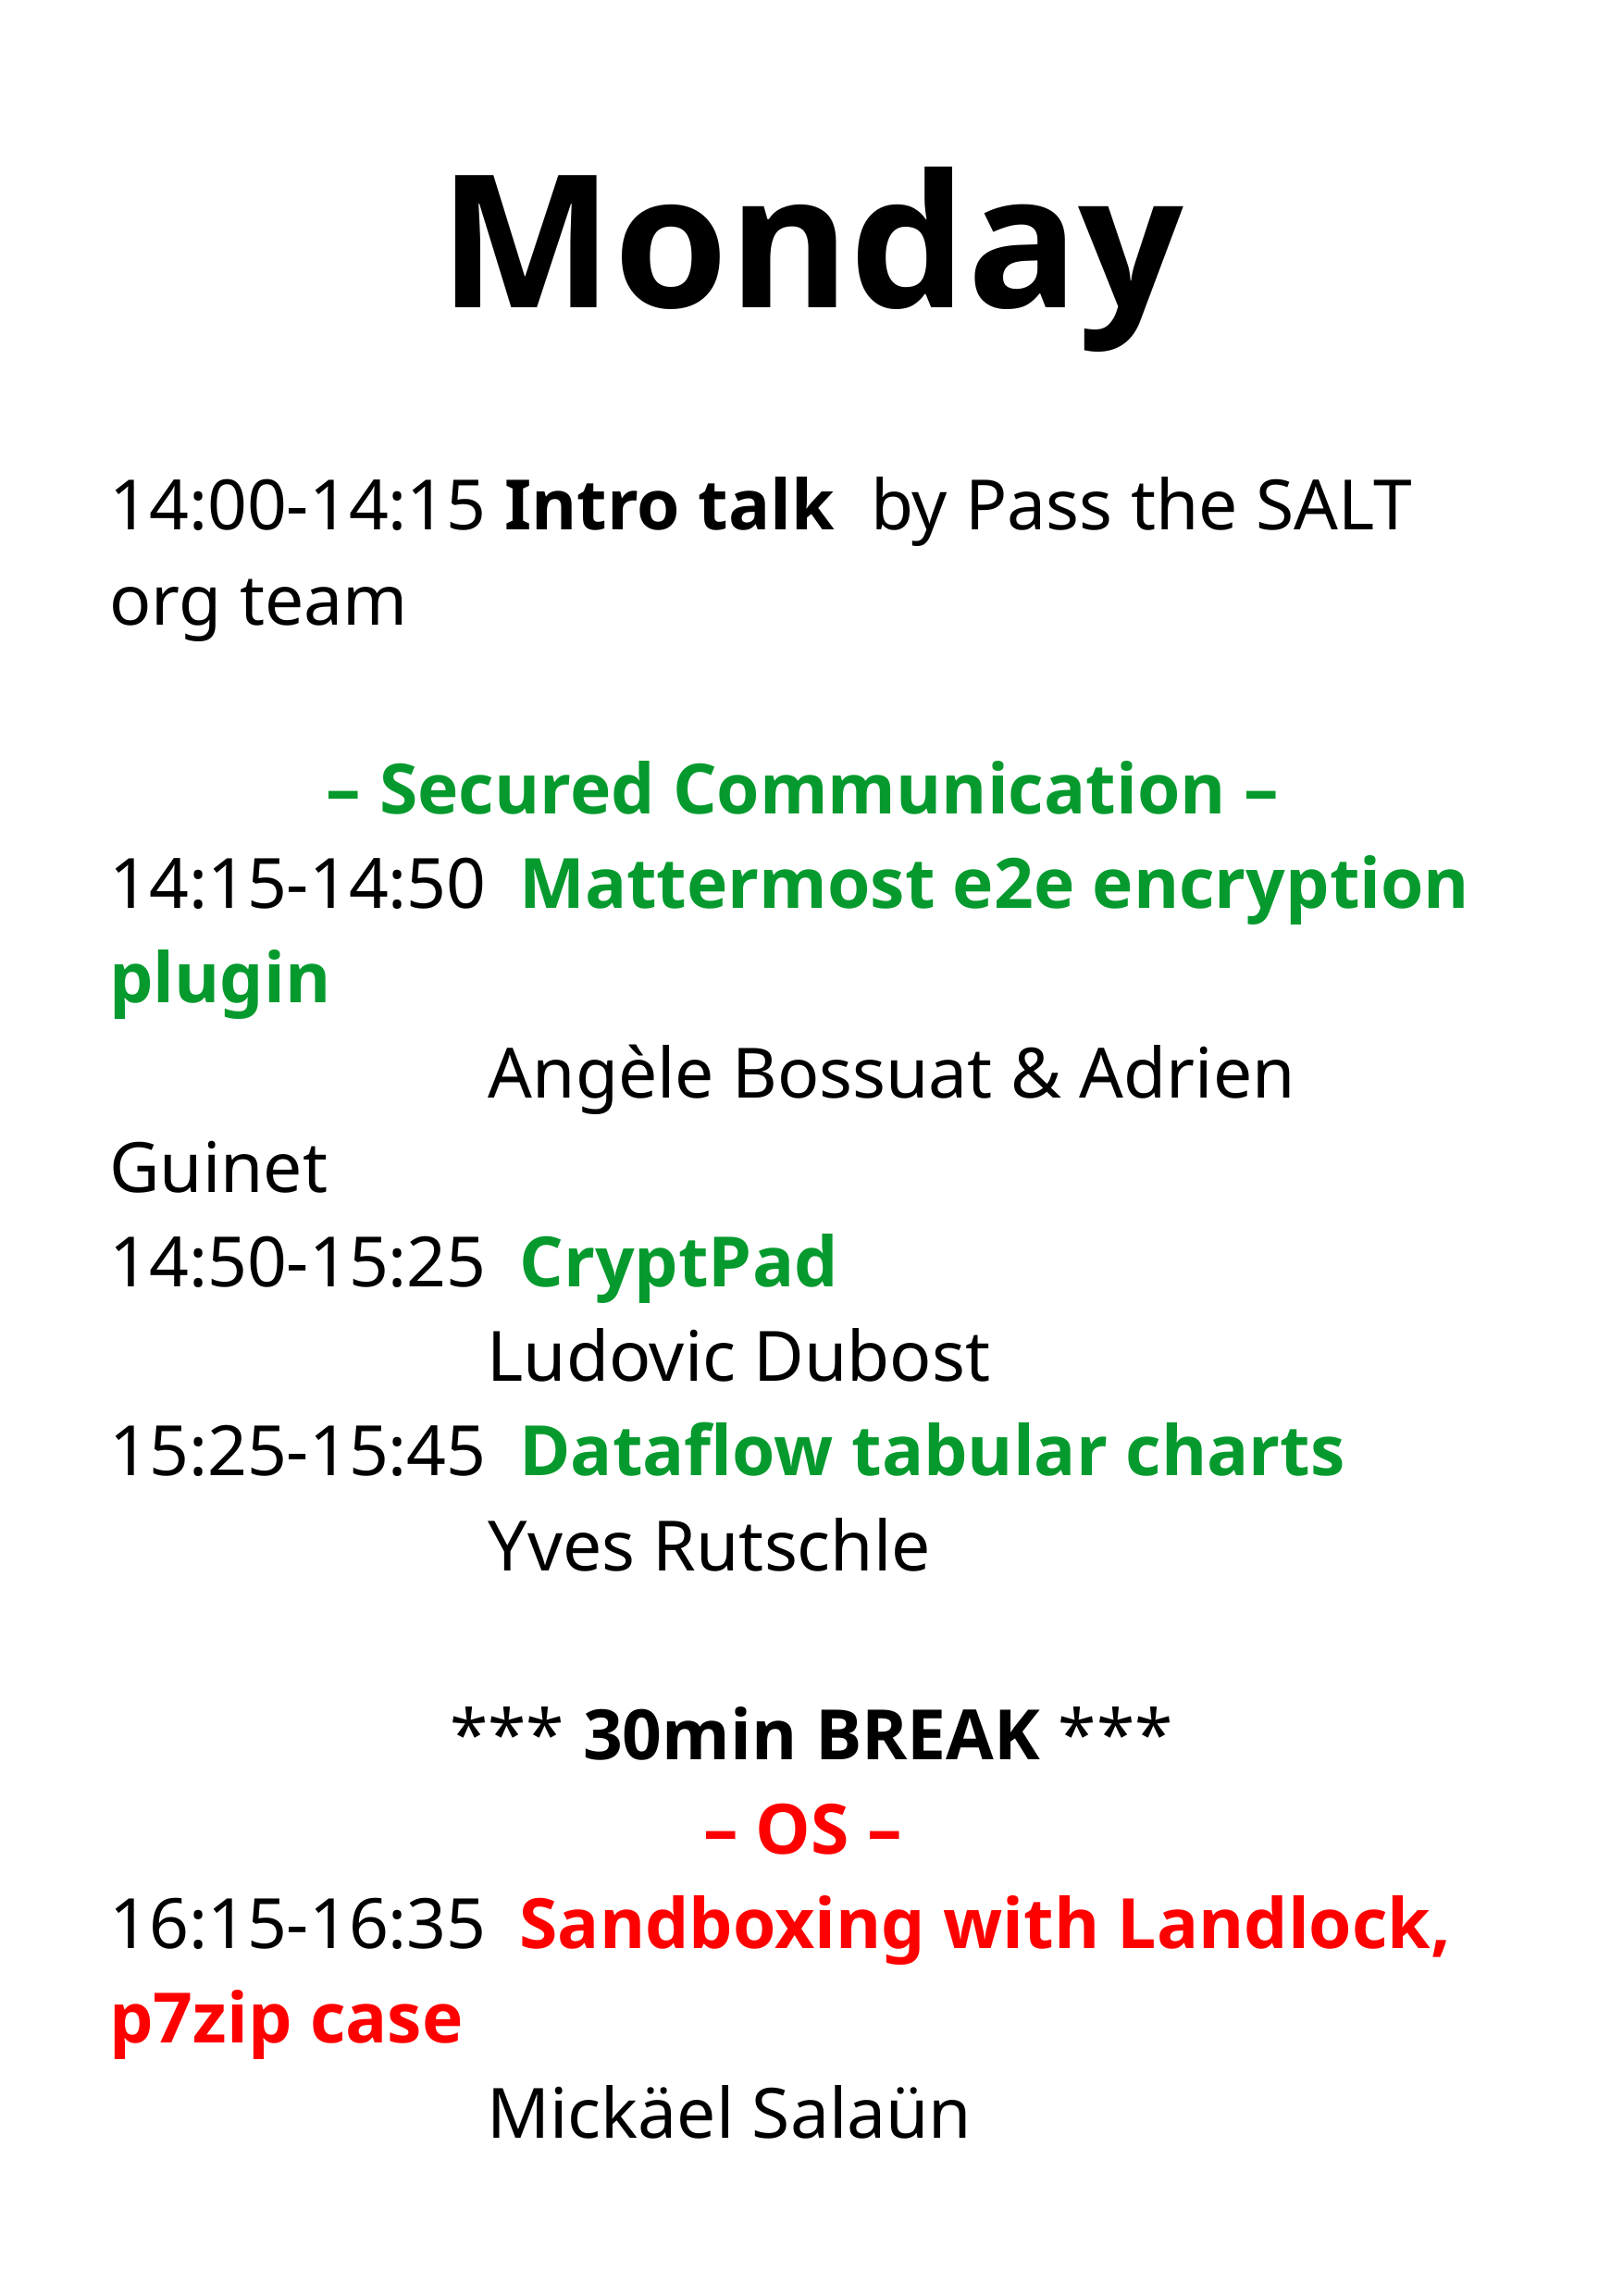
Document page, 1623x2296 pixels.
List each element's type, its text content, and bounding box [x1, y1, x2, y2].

text *** 30min BREAK *** [109, 1685, 1514, 1780]
text Mickäel Salaün [109, 2064, 1514, 2158]
text 14:15-14:50 Mattermost e2e encryption plugin Angèle Bossuat & Adrien Guinet [109, 834, 1514, 1212]
text – Secured Communication – [109, 645, 1514, 834]
text – OS – [109, 1780, 1514, 1875]
text Yves Rutschle [109, 1496, 1514, 1591]
text 16:15-16:35 Sandboxing with Landlock, p7zip case [109, 1875, 1514, 2064]
text 14:00-14:15 Intro talk by Pass the SALT org team [109, 362, 1514, 645]
text Monday [109, 109, 1514, 362]
text 14:50-15:25 CryptPad Ludovic Dubost [109, 1212, 1514, 1401]
text 15:25-15:45 Dataflow tabular charts [109, 1401, 1514, 1496]
